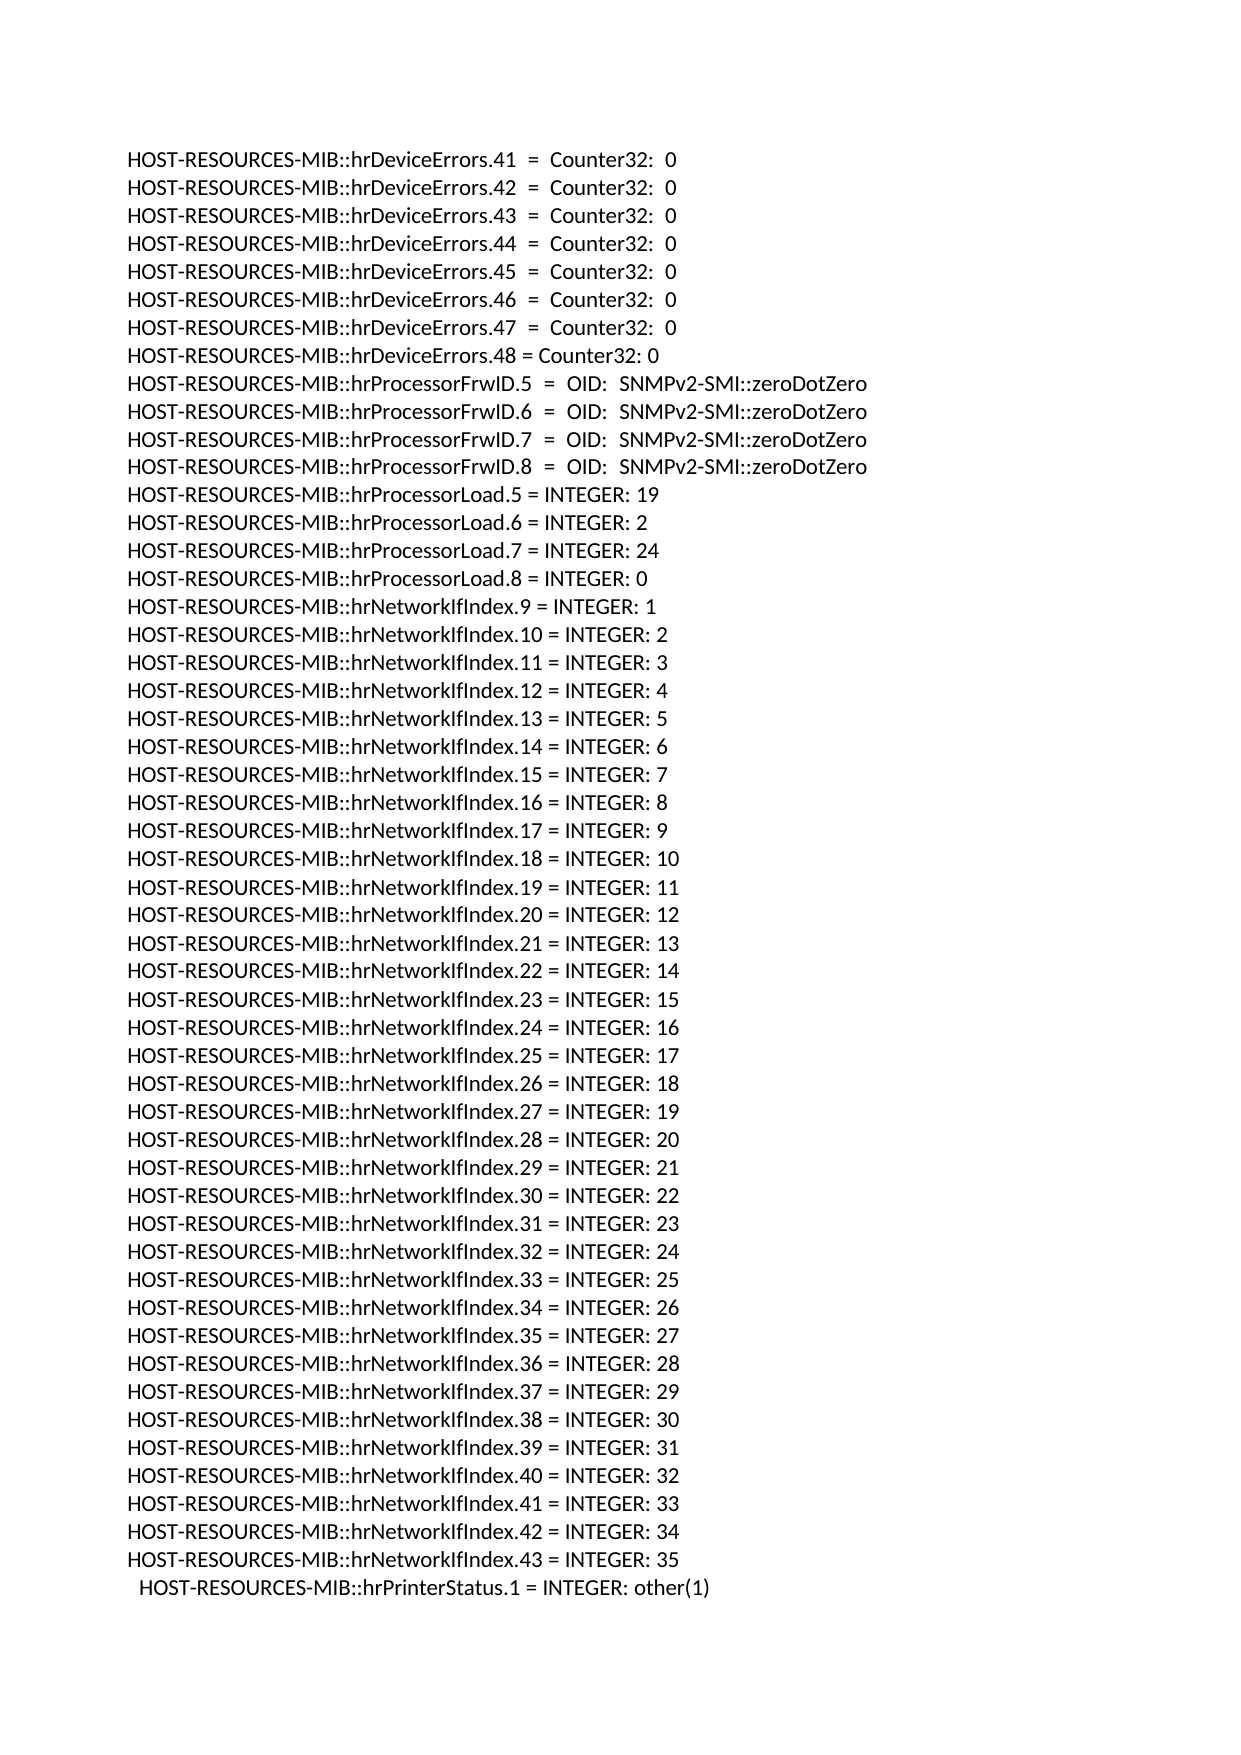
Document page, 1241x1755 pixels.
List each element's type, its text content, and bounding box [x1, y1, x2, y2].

text HOST-RESOURCES-MIB::hrDeviceErrors.41 = Counter32: 0 HOST-RESOURCES-MIB::hrDeviceErrors.42 = Counter32: 0 HOST-RESOURCES-MIB::hrDeviceErrors.43 = Counter32: 0 HOST-RESOURCES-MIB::hrDeviceErrors.44 = Counter32: 0 HOST-RESOURCES-MIB::hrDeviceErrors.45 = Counter32: 0 HOST-RESOURCES-MIB::hrDeviceErrors.46 = Counter32: 0 HOST-RESOURCES-MIB::hrDeviceErrors.47 = Counter32: 0 HOST-RESOURCES-MIB::hrDeviceErrors.48 = Counter32: 0 [127, 145, 677, 369]
text HOST-RESOURCES-MIB::hrProcessorFrwID.5 = OID: SNMPv2-SMI::zeroDotZero HOST-RESOURCES-MIB::hrProcessorFrwID.6 = OID: SNMPv2-SMI::zeroDotZero HOST-RESOURCES-MIB::hrProcessorFrwID.7 = OID: SNMPv2-SMI::zeroDotZero HOST-RESOURCES-MIB::hrProcessorFrwID.8 = OID: SNMPv2-SMI::zeroDotZero HOST-RESOURCES-MIB::hrProcessorLoad.5 = INTEGER: 19 [127, 369, 867, 508]
text HOST-RESOURCES-MIB::hrProcessorLoad.6 = INTEGER: 2 HOST-RESOURCES-MIB::hrProcessorLoad.7 = INTEGER: 24 HOST-RESOURCES-MIB::hrProcessorLoad.8 = INTEGER: 0 HOST-RESOURCES-MIB::hrNetworkIfIndex.9 = INTEGER: 1 HOST-RESOURCES-MIB::hrNetworkIfIndex.10 = INTEGER: 2 HOST-RESOURCES-MIB::hrNetworkIfIndex.11 = INTEGER: 3 HOST-RESOURCES-MIB::hrNetworkIfIndex.12 = INTEGER: 4 HOST-RESOURCES-MIB::hrNetworkIfIndex.13 = INTEGER: 5 HOST-RESOURCES-MIB::hrNetworkIfIndex.14 = INTEGER: 6 HOST-RESOURCES-MIB::hrNetworkIfIndex.15 = INTEGER: 7 HOST-RESOURCES-MIB::hrNetworkIfIndex.16 = INTEGER: 8 HOST-RESOURCES-MIB::hrNetworkIfIndex.17 = INTEGER: 9 HOST-RESOURCES-MIB::hrNetworkIfIndex.18 = INTEGER: 10 HOST-RESOURCES-MIB::hrNetworkIfIndex.19 = INTEGER: 11 HOST-RESOURCES-MIB::hrNetworkIfIndex.20 = INTEGER: 12 HOST-RESOURCES-MIB::hrNetworkIfIndex.21 = INTEGER: 13 HOST-RESOURCES-MIB::hrNetworkIfIndex.22 = INTEGER: 14 HOST-RESOURCES-MIB::hrNetworkIfIndex.23 = INTEGER: 15 HOST-RESOURCES-MIB::hrNetworkIfIndex.24 = INTEGER: 16 HOST-RESOURCES-MIB::hrNetworkIfIndex.25 = INTEGER: 17 HOST-RESOURCES-MIB::hrNetworkIfIndex.26 = INTEGER: 18 HOST-RESOURCES-MIB::hrNetworkIfIndex.27 = INTEGER: 19 HOST-RESOURCES-MIB::hrNetworkIfIndex.28 = INTEGER: 20 HOST-RESOURCES-MIB::hrNetworkIfIndex.29 = INTEGER: 21 HOST-RESOURCES-MIB::hrNetworkIfIndex.30 = INTEGER: 22 HOST-RESOURCES-MIB::hrNetworkIfIndex.31 = INTEGER: 23 HOST-RESOURCES-MIB::hrNetworkIfIndex.32 = INTEGER: 24 HOST-RESOURCES-MIB::hrNetworkIfIndex.33 = INTEGER: 25 HOST-RESOURCES-MIB::hrNetworkIfIndex.34 = INTEGER: 26 HOST-RESOURCES-MIB::hrNetworkIfIndex.35 = INTEGER: 27 HOST-RESOURCES-MIB::hrNetworkIfIndex.36 = INTEGER: 28 HOST-RESOURCES-MIB::hrNetworkIfIndex.37 = INTEGER: 29 HOST-RESOURCES-MIB::hrNetworkIfIndex.38 = INTEGER: 30 HOST-RESOURCES-MIB::hrNetworkIfIndex.39 = INTEGER: 31 HOST-RESOURCES-MIB::hrNetworkIfIndex.40 = INTEGER: 32 HOST-RESOURCES-MIB::hrNetworkIfIndex.41 = INTEGER: 33 HOST-RESOURCES-MIB::hrNetworkIfIndex.42 = INTEGER: 34 HOST-RESOURCES-MIB::hrNetworkIfIndex.43 = INTEGER: 35 [127, 508, 697, 1573]
text HOST-RESOURCES-MIB::hrPrinterStatus.1 = INTEGER: other(1) [139, 1573, 1066, 1601]
